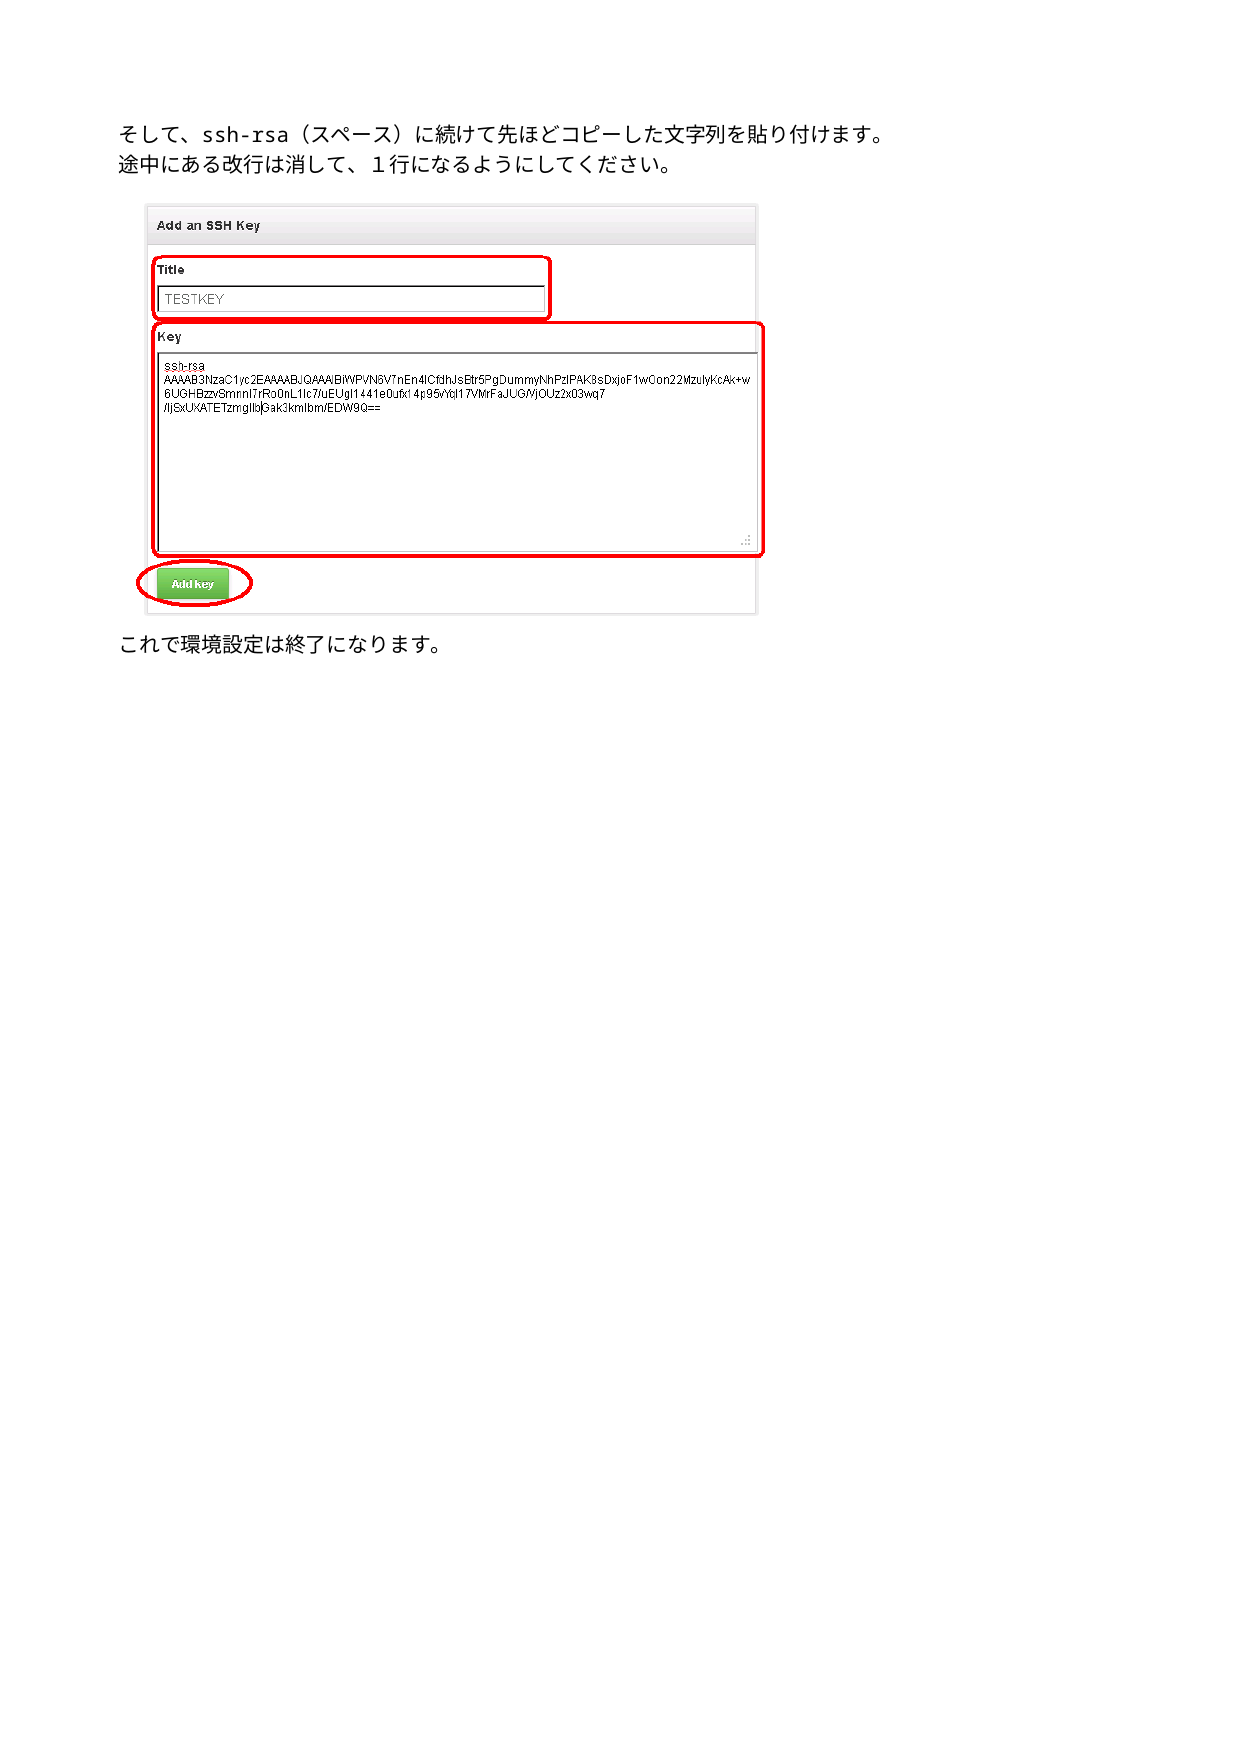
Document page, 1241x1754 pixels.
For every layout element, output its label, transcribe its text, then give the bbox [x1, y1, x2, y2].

text これで環境設定は終了になります。 [118, 191, 1122, 659]
text そして、ssh-rsa（スペース）に続けて先ほどコピーした文字列を貼り付けます。 途中にある改行は消して、１行になるようにしてください。 [118, 118, 1122, 179]
